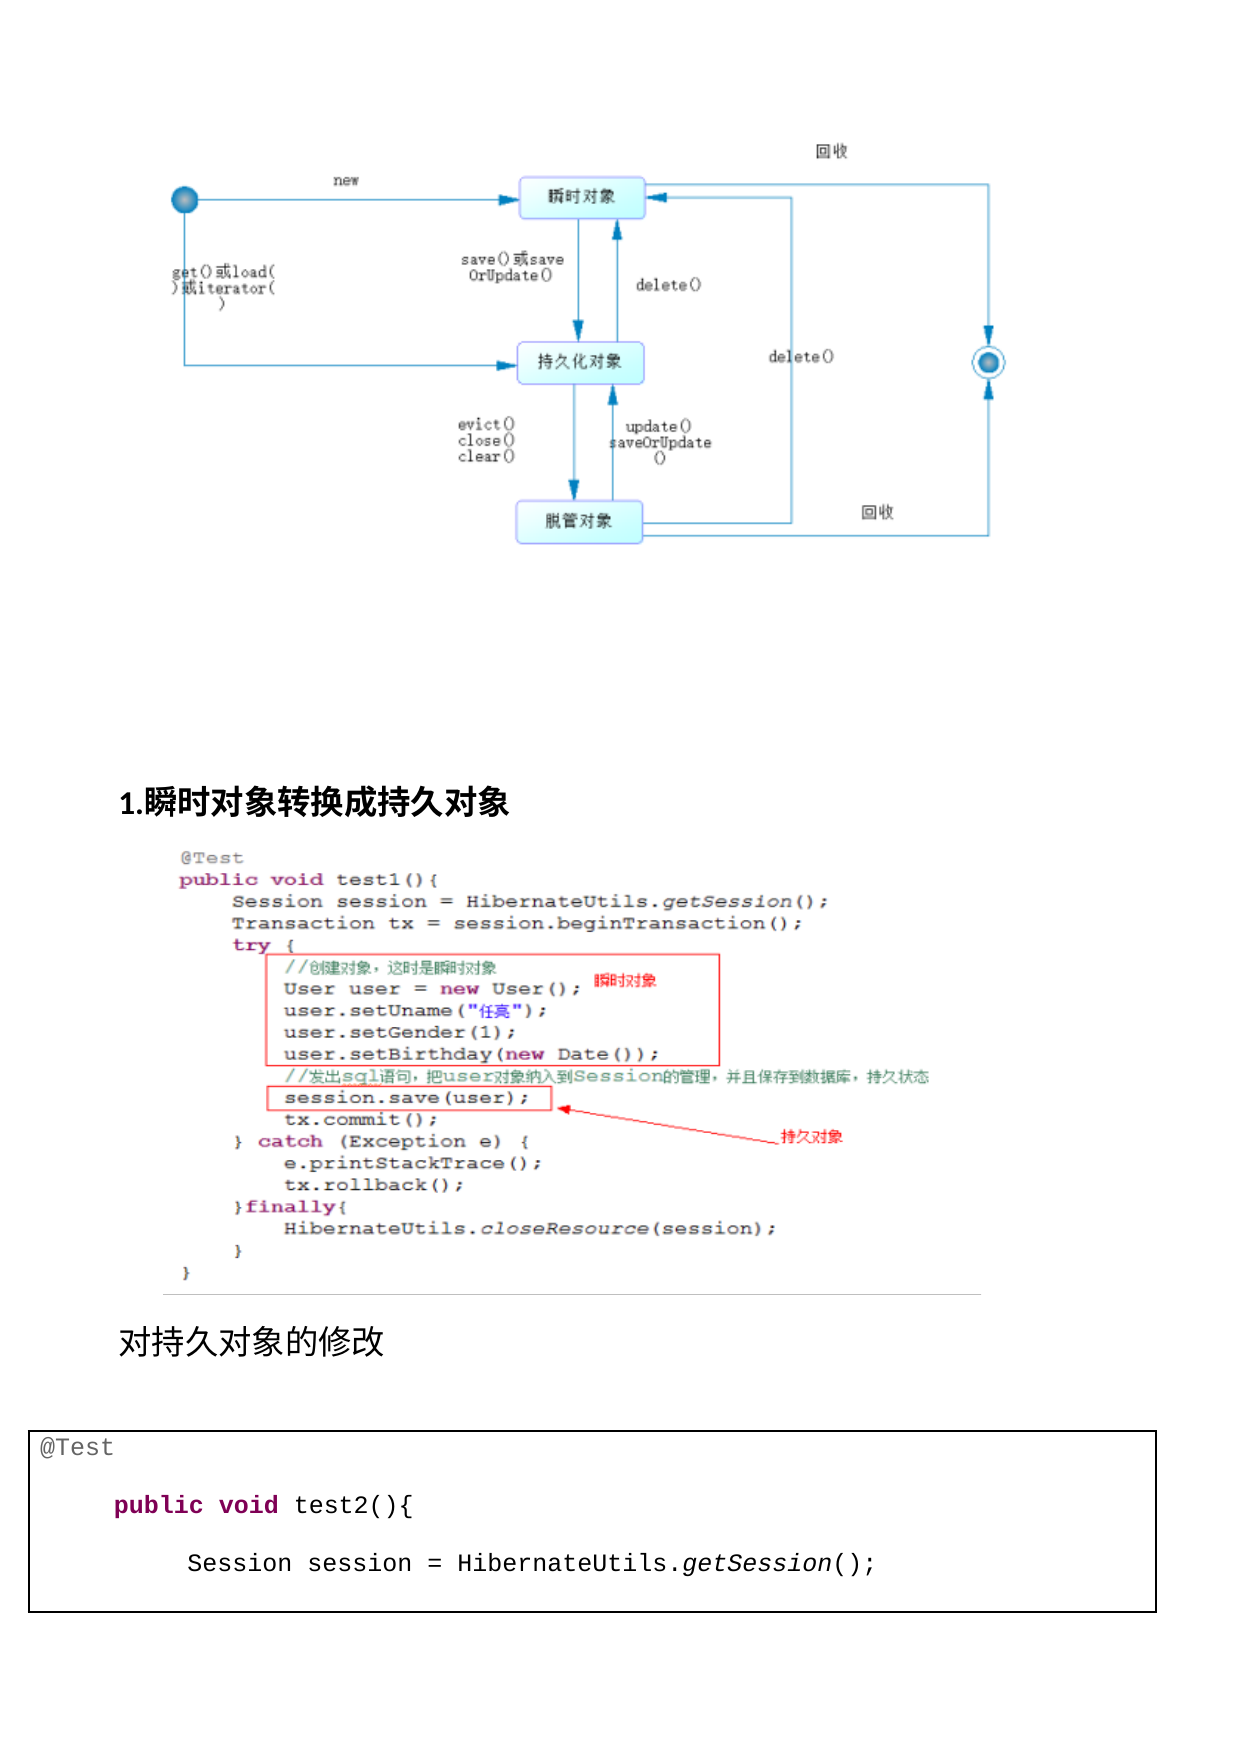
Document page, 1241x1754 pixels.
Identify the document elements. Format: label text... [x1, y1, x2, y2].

text 对持久对象的修改 [118, 1316, 1122, 1364]
table_header @Test public void test2(){ Session session = HibernateUtils.getSession(); [30, 1432, 1155, 1611]
picture [148, 118, 1014, 554]
picture [163, 846, 982, 1296]
subtitle 1.瞬时对象转换成持久对象 [118, 776, 1122, 824]
